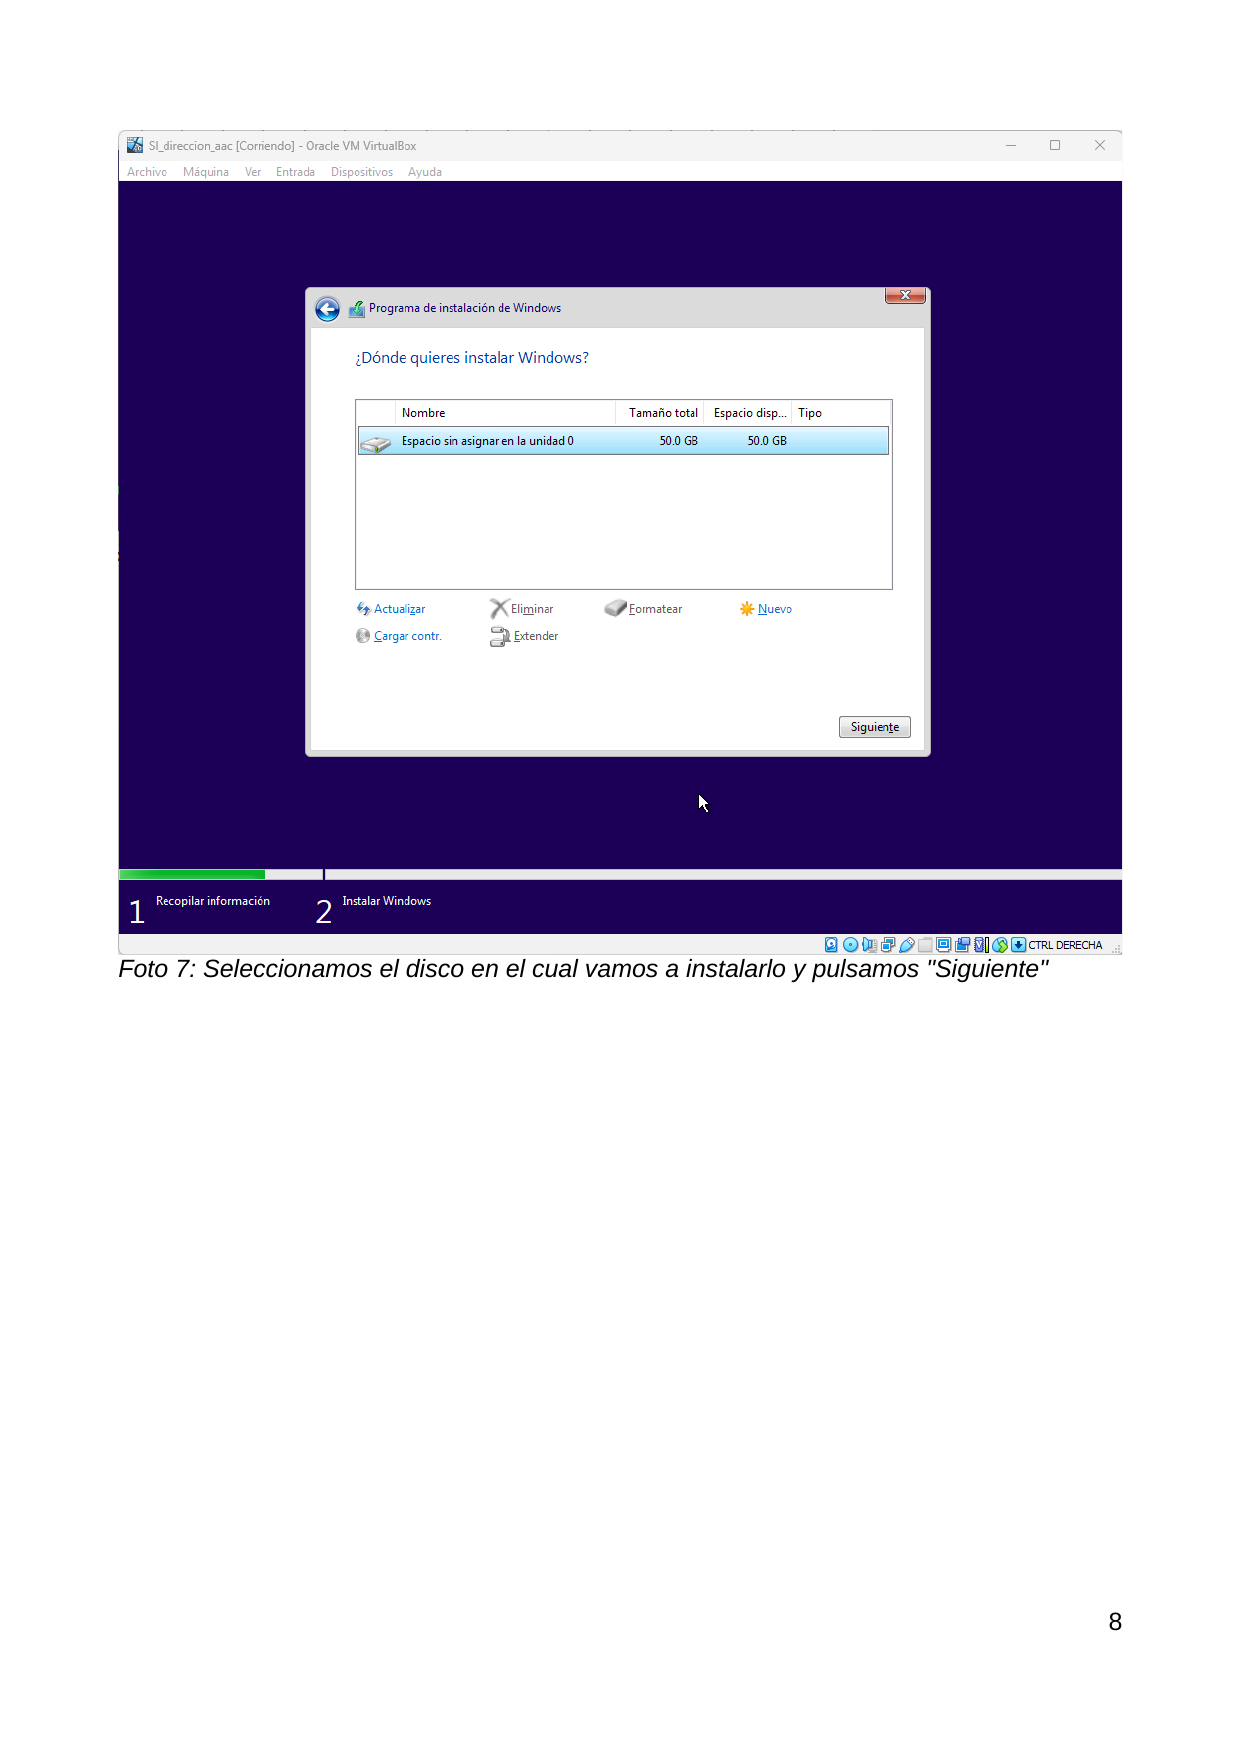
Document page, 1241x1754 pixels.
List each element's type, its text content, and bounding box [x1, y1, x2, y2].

text Foto 7: Seleccionamos el disco en el cual vamos a instalarlo y pulsamos "Siguiente" [118, 955, 1122, 983]
picture [118, 130, 1123, 955]
